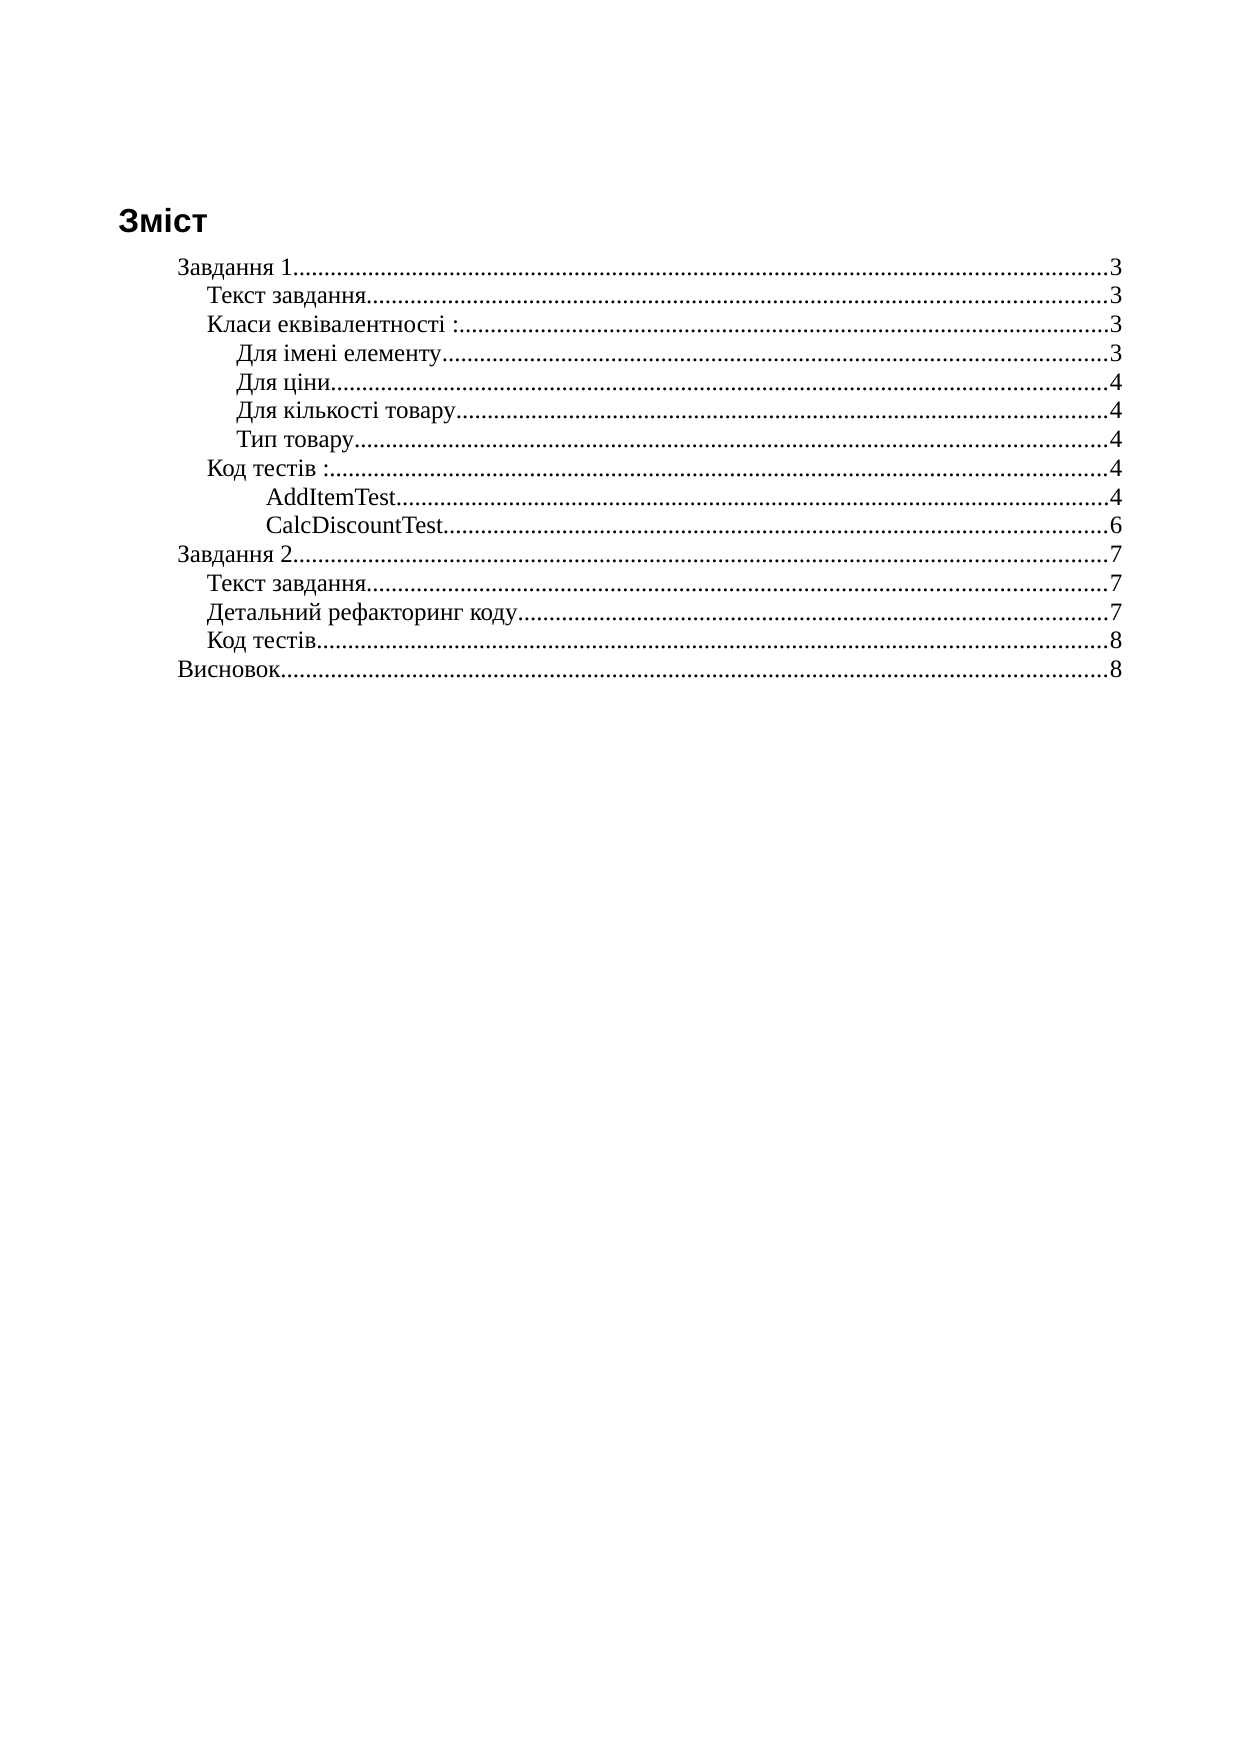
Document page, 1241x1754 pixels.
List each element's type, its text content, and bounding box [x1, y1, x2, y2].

text Висновок 8 [177, 654, 1122, 683]
text Текст завдання 3 [207, 280, 1122, 309]
text Для ціни 4 [236, 367, 1122, 395]
text Завдання 2 7 [177, 539, 1122, 568]
text CalcDiscountTest 6 [266, 510, 1122, 539]
subtitle Зміст [118, 201, 1122, 239]
text Для імені елементу 3 [236, 338, 1122, 367]
text Текст завдання 7 [207, 568, 1122, 597]
text Тип товару 4 [236, 424, 1122, 453]
text Класи еквівалентності : 3 [207, 309, 1122, 338]
text Код тестів 8 [207, 625, 1122, 654]
text Завдання 1 3 [177, 252, 1122, 280]
text Код тестів : 4 [207, 453, 1122, 482]
text AddItemTest 4 [266, 482, 1122, 510]
text Детальний рефакторинг коду 7 [207, 597, 1122, 625]
text Для кількості товару 4 [236, 395, 1122, 424]
